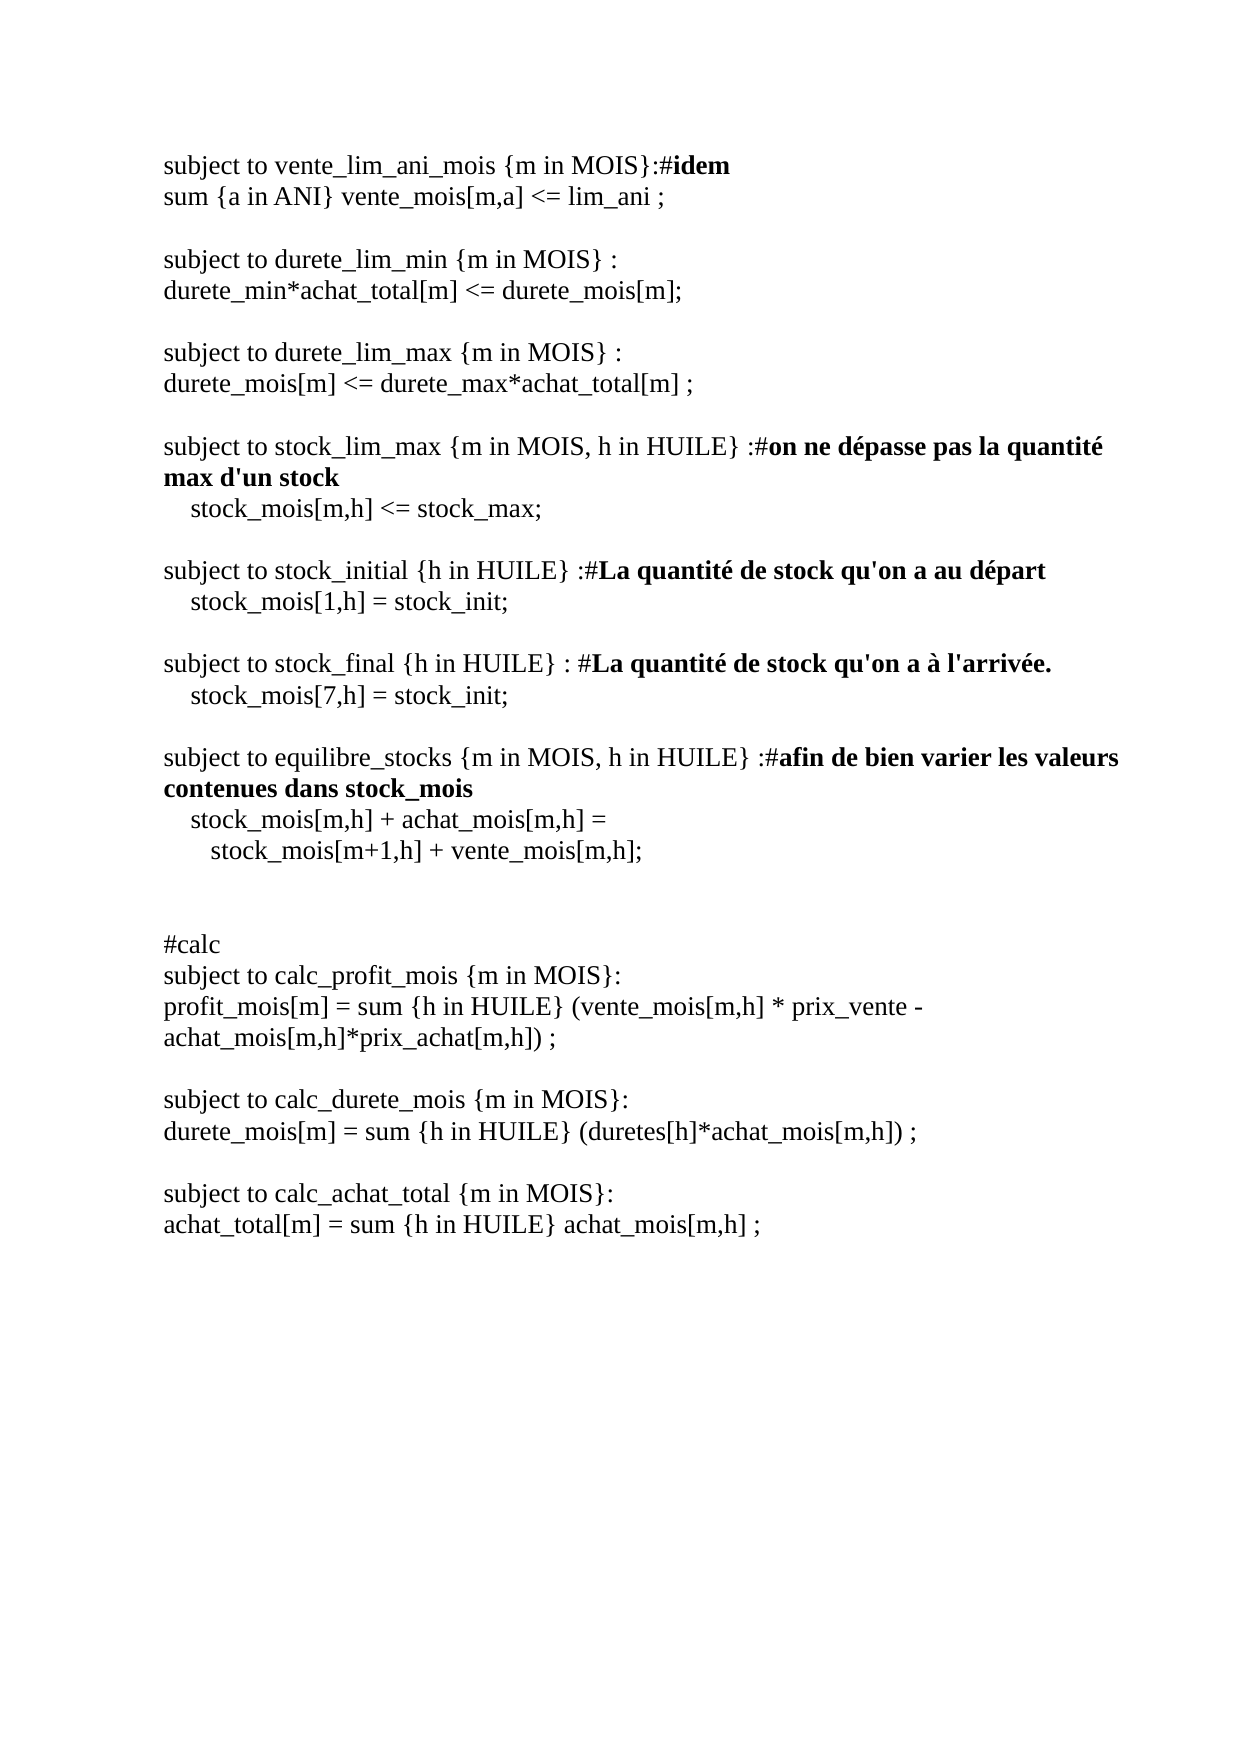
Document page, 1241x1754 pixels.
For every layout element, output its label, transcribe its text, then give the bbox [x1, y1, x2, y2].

text subject to stock_final {h in HUILE} : #La quantité de stock qu'on a à l'arrivée. [163, 648, 1122, 679]
text #calc [163, 928, 1122, 959]
text subject to equilibre_stocks {m in MOIS, h in HUILE} :#afin de bien varier les valeurs contenues dans stock_mois [163, 741, 1122, 803]
text subject to calc_profit_mois {m in MOIS}: [163, 959, 1122, 990]
text subject to calc_durete_mois {m in MOIS}: [163, 1084, 1122, 1115]
text subject to stock_lim_max {m in MOIS, h in HUILE} :#on ne dépasse pas la quantité max d'un stock [163, 429, 1122, 492]
text subject to stock_initial {h in HUILE} :#La quantité de stock qu'on a au départ [163, 554, 1122, 585]
text subject to durete_lim_max {m in MOIS} : [163, 336, 1122, 367]
text stock_mois[m,h] + achat_mois[m,h] = [163, 803, 1122, 834]
text profit_mois[m] = sum {h in HUILE} (vente_mois[m,h] * prix_vente - achat_mois[m,h]*prix_achat[m,h]) ; [163, 990, 1122, 1052]
text sum {a in ANI} vente_mois[m,a] <= lim_ani ; [163, 180, 1122, 212]
text subject to durete_lim_min {m in MOIS} : [163, 243, 1122, 274]
text stock_mois[m,h] <= stock_max; [163, 492, 1122, 523]
text durete_mois[m] = sum {h in HUILE} (duretes[h]*achat_mois[m,h]) ; [163, 1115, 1122, 1146]
text durete_min*achat_total[m] <= durete_mois[m]; [163, 274, 1122, 305]
text stock_mois[1,h] = stock_init; [163, 585, 1122, 616]
text achat_total[m] = sum {h in HUILE} achat_mois[m,h] ; [163, 1208, 1122, 1239]
text subject to calc_achat_total {m in MOIS}: [163, 1177, 1122, 1208]
text stock_mois[7,h] = stock_init; [163, 679, 1122, 710]
text durete_mois[m] <= durete_max*achat_total[m] ; [163, 367, 1122, 398]
text subject to vente_lim_ani_mois {m in MOIS}:#idem [163, 149, 1122, 180]
text stock_mois[m+1,h] + vente_mois[m,h]; [163, 834, 1122, 866]
